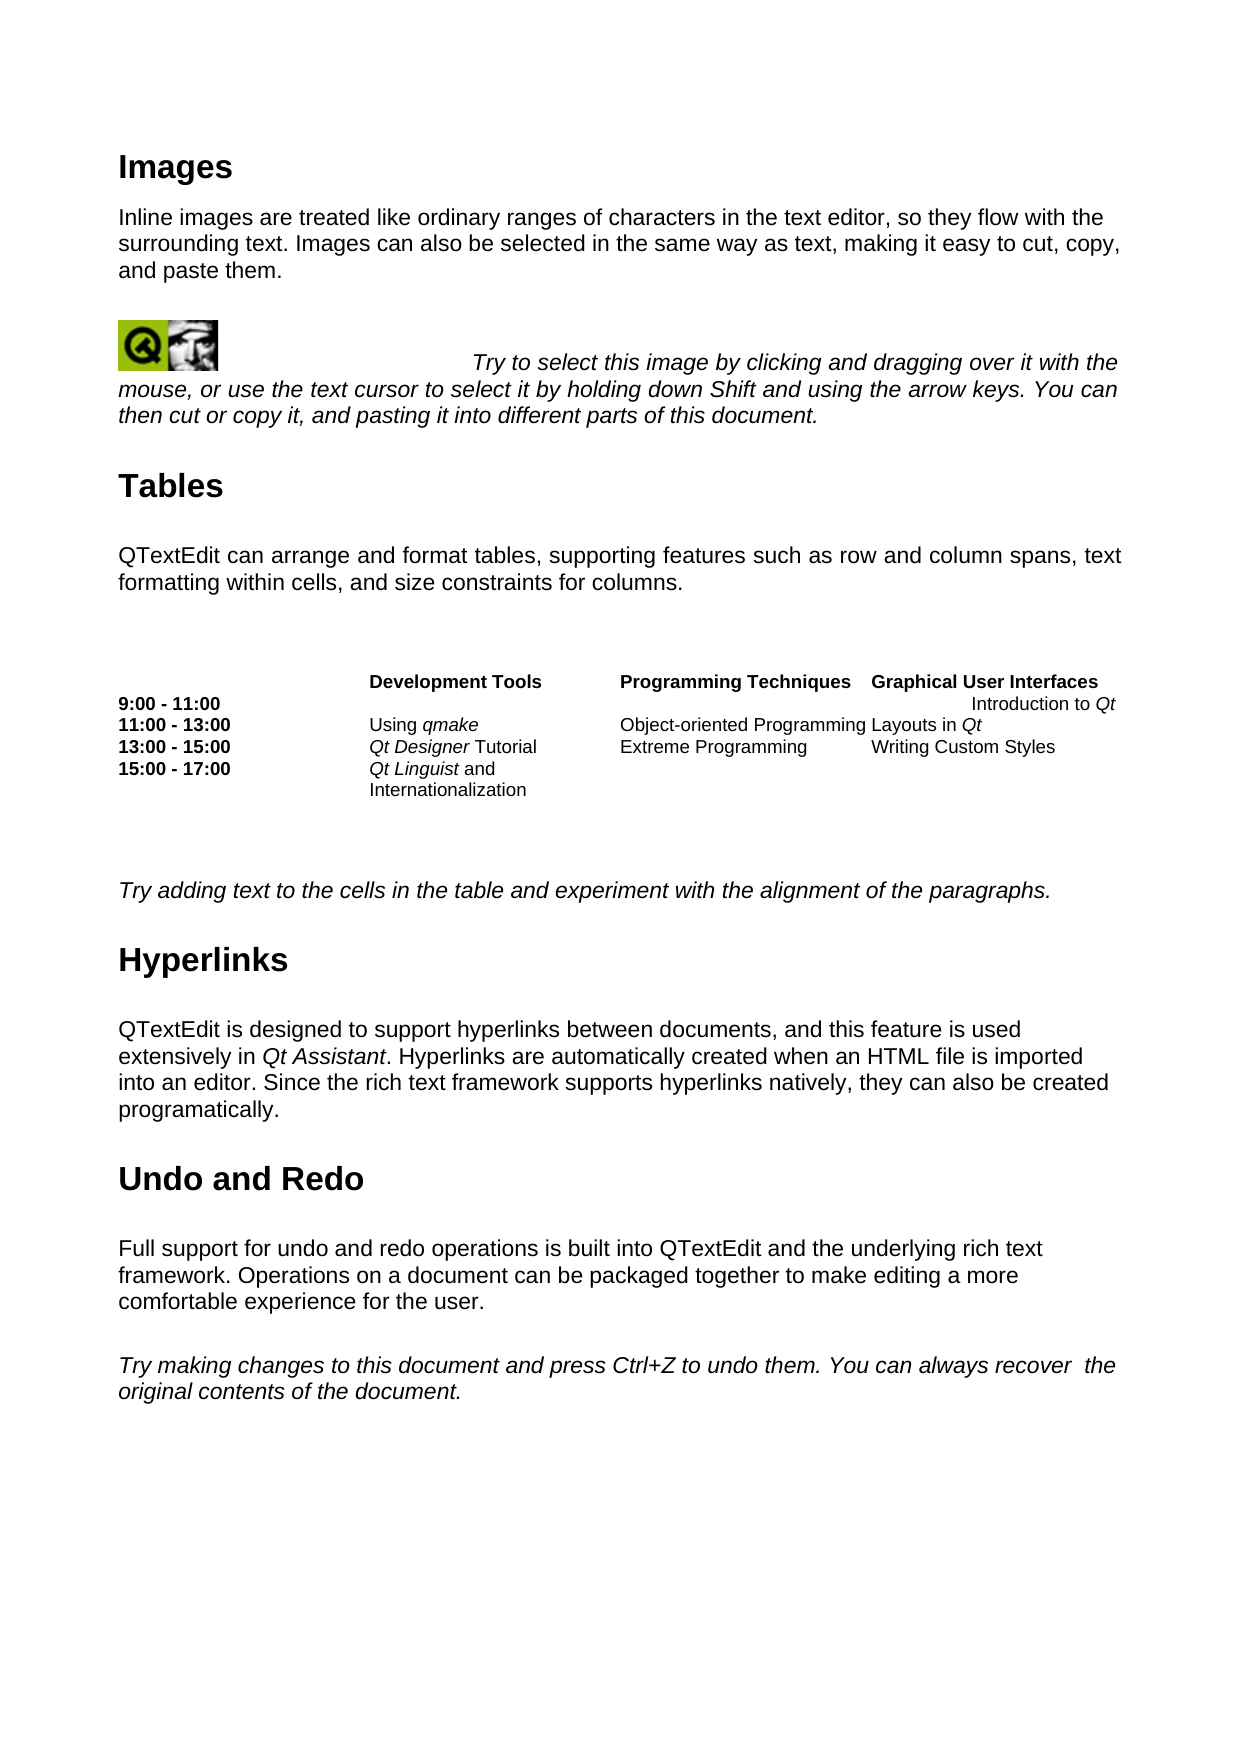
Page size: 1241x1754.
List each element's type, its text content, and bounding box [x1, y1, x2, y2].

table_cell Extreme Programming [620, 736, 871, 800]
table_cell Object-oriented Programming [620, 714, 871, 736]
table_cell Qt Linguist and Internationalization [369, 757, 620, 800]
table_header Development Tools [369, 671, 620, 693]
table_cell Writing Custom Styles [871, 736, 1122, 757]
table_cell 11:00 - 13:00 [118, 714, 369, 736]
table_header [118, 671, 369, 693]
picture [118, 320, 219, 371]
text Images [118, 147, 1122, 185]
table_cell Introduction to Qt [369, 693, 1122, 714]
text Undo and Redo [118, 1159, 1122, 1198]
text Try to select this image by clicking and dragging over it with the mouse, or use the text cursor to select it by holding down Shift and using the arrow keys. You can then cut or copy it, and pasting it into different parts of this document. [118, 321, 1122, 429]
table_header Graphical User Interfaces [871, 671, 1122, 693]
text QTextEdit is designed to support hyperlinks between documents, and this feature is used extensively in Qt Assistant. Hyperlinks are automatically created when an HTML file is imported into an editor. Since the rich text framework supports hyperlinks natively, they can also be created programatically. [118, 1016, 1122, 1122]
table_cell [871, 757, 1122, 800]
table_cell Qt Designer Tutorial [369, 736, 620, 757]
table_cell 13:00 - 15:00 [118, 736, 369, 757]
table_header Programming Techniques [620, 671, 871, 693]
text Inline images are treated like ordinary ranges of characters in the text editor, so they flow with the surrounding text. Images can also be selected in the same way as text, making it easy to cut, copy, and paste them. [118, 204, 1122, 283]
table_cell 15:00 - 17:00 [118, 757, 369, 800]
table_cell Layouts in Qt [871, 714, 1122, 736]
text Hyperlinks [118, 941, 1122, 979]
text Try adding text to the cells in the table and experiment with the alignment of the paragraphs. [118, 877, 1122, 903]
text QTextEdit can arrange and format tables, supporting features such as row and column spans, text formatting within cells, and size constraints for columns. [118, 542, 1122, 595]
text Try making changes to this document and press Ctrl+Z to undo them. You can always recover the original contents of the document. [118, 1352, 1122, 1404]
table_cell Using qmake [369, 714, 620, 736]
text Tables [118, 466, 1122, 504]
table_cell 9:00 - 11:00 [118, 693, 369, 714]
text Full support for undo and redo operations is built into QTextEdit and the underlying rich text framework. Operations on a document can be packaged together to make editing a more comfortable experience for the user. [118, 1235, 1122, 1314]
